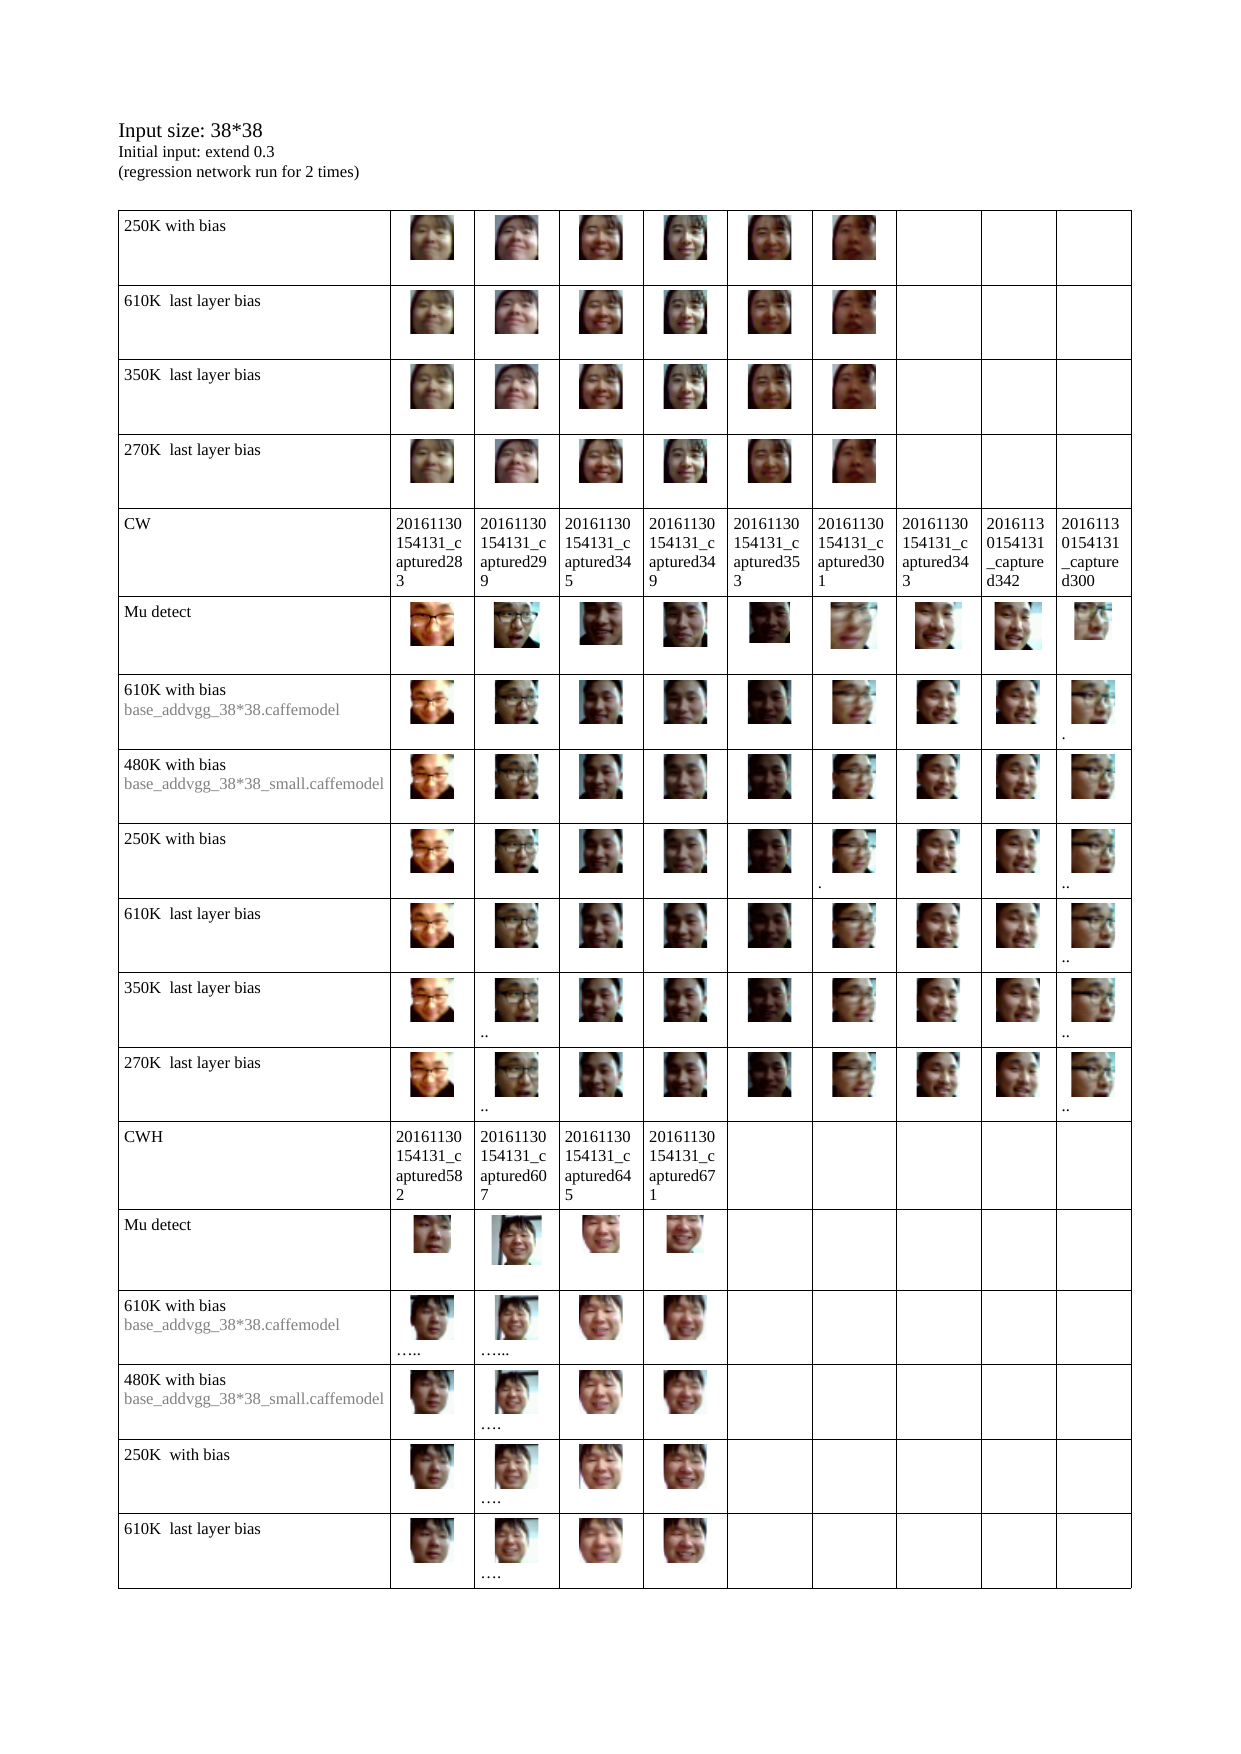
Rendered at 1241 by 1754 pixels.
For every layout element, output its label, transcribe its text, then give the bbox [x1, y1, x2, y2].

table_cell [728, 1048, 812, 1052]
table_cell [728, 675, 812, 749]
picture [579, 829, 623, 873]
table_cell [560, 1445, 643, 1513]
table_cell …. [475, 1365, 559, 1439]
table_cell [560, 1514, 643, 1588]
picture [663, 439, 708, 483]
table_cell [560, 435, 643, 508]
table_cell [644, 1365, 727, 1439]
picture [410, 439, 454, 483]
table_cell [813, 675, 896, 749]
table_cell [1057, 750, 1131, 754]
picture [747, 290, 792, 334]
table_cell [644, 750, 727, 754]
picture [663, 364, 708, 409]
picture [747, 1052, 792, 1097]
picture [494, 1295, 539, 1340]
table_cell [897, 824, 981, 898]
table_cell [1057, 1291, 1131, 1364]
table_cell [1057, 360, 1131, 433]
table_cell [897, 1365, 981, 1439]
table_cell [644, 1514, 727, 1588]
table_cell .. [1057, 973, 1131, 1047]
table_cell [560, 973, 643, 1047]
picture [916, 829, 961, 873]
picture [494, 680, 539, 724]
table_cell 20161130154131_captured301 [813, 509, 896, 596]
table_cell [897, 1048, 981, 1052]
picture [1074, 602, 1112, 640]
table_cell [982, 1291, 1056, 1364]
table_cell [728, 973, 812, 1047]
picture [996, 680, 1040, 724]
picture [410, 754, 454, 799]
table_cell [813, 1365, 896, 1439]
table_cell [897, 675, 981, 749]
picture [410, 215, 454, 260]
picture [832, 754, 876, 799]
picture [413, 1215, 451, 1253]
table_cell [475, 286, 559, 359]
table_cell [728, 904, 812, 972]
table_cell 20161130154131_captured345 [560, 509, 643, 596]
picture [996, 754, 1040, 799]
table_cell . [1057, 675, 1131, 749]
table_cell [728, 899, 812, 903]
picture [579, 680, 623, 724]
picture [494, 215, 539, 260]
picture [494, 364, 539, 409]
table_cell [728, 1210, 812, 1290]
table_cell [475, 904, 559, 972]
table_cell CWH [119, 1122, 390, 1209]
table_cell [560, 1048, 643, 1052]
table_cell [560, 1440, 643, 1444]
table_cell [475, 211, 559, 259]
picture [494, 439, 539, 483]
table_cell 20161130154131_captured353 [728, 509, 812, 596]
picture [994, 602, 1042, 650]
table_cell [644, 1210, 727, 1290]
table_cell [728, 1122, 812, 1209]
table_cell [982, 1440, 1056, 1513]
table_cell [982, 360, 1056, 433]
table_cell [728, 1291, 812, 1364]
table_cell [1057, 640, 1131, 674]
table_cell [982, 435, 1056, 508]
picture [663, 903, 708, 948]
picture [410, 829, 454, 873]
picture [663, 978, 708, 1022]
table_cell [644, 904, 727, 972]
picture [494, 754, 539, 799]
table_cell [897, 904, 981, 972]
table_cell [644, 1053, 727, 1121]
picture [996, 903, 1040, 948]
table_cell [644, 211, 727, 259]
picture [832, 364, 876, 409]
table_cell [982, 904, 1056, 972]
picture [663, 680, 708, 724]
table_cell [813, 1122, 896, 1209]
table_cell [813, 750, 896, 754]
table_cell 20161130154131_captured299 [475, 509, 559, 596]
picture [747, 829, 792, 873]
table_cell [391, 435, 474, 508]
picture [747, 364, 792, 409]
picture [749, 602, 790, 643]
table_cell [982, 1122, 1056, 1209]
table_cell [560, 597, 643, 674]
table_cell [982, 597, 1056, 674]
table_cell [813, 409, 896, 433]
table_cell 480K with bias base_addvgg_38*38_small.caffemodel [119, 1365, 390, 1439]
table_cell 20161130154131_captured607 [475, 1122, 559, 1209]
table_cell [728, 1440, 812, 1513]
table_cell .. [1057, 824, 1131, 898]
picture [663, 215, 708, 260]
picture [579, 290, 623, 334]
table_cell [1057, 1048, 1131, 1052]
table_cell 270K last layer bias [119, 1048, 390, 1121]
picture [1071, 903, 1116, 948]
picture [494, 1370, 539, 1414]
table_cell [897, 597, 981, 674]
table_cell [813, 286, 896, 359]
table_cell [1057, 1210, 1131, 1290]
table_cell [897, 1053, 981, 1121]
picture [916, 903, 961, 948]
table_cell [982, 973, 1056, 1047]
table_cell [644, 1048, 727, 1052]
table_cell [982, 1210, 1056, 1290]
table_cell [644, 409, 727, 433]
picture [747, 680, 792, 724]
table_cell [897, 1440, 981, 1513]
table_cell [391, 824, 474, 898]
table_cell [728, 750, 812, 754]
table_cell 610K last layer bias [119, 899, 390, 972]
table_cell [644, 360, 727, 408]
picture [663, 290, 708, 334]
picture [1071, 754, 1116, 799]
table_cell [728, 409, 812, 433]
table_cell [560, 409, 643, 433]
table_cell [560, 750, 643, 754]
table_cell 20161130154131_captured671 [644, 1122, 727, 1209]
table_cell [644, 675, 727, 749]
table_cell 250K with bias [119, 1440, 390, 1513]
table_cell [982, 755, 1056, 823]
table_cell [1057, 435, 1131, 508]
table_cell [813, 904, 896, 972]
table_cell [982, 1365, 1056, 1439]
table_cell [560, 1053, 643, 1121]
picture [1071, 680, 1116, 724]
table_cell [560, 286, 643, 359]
table_cell [813, 435, 896, 508]
picture [666, 1215, 704, 1253]
picture [491, 1215, 542, 1265]
picture [747, 439, 792, 483]
picture [663, 1518, 708, 1563]
table_cell [560, 1291, 643, 1364]
table_cell 610K with bias base_addvgg_38*38.caffemodel [119, 675, 390, 749]
table_cell [391, 211, 474, 259]
table_cell [644, 899, 727, 903]
picture [579, 1295, 623, 1340]
picture [410, 290, 454, 334]
table_cell [644, 1445, 727, 1513]
table_cell [1057, 899, 1131, 903]
picture [1071, 978, 1116, 1022]
table_cell [1057, 755, 1131, 823]
table_cell 350K last layer bias [119, 360, 390, 433]
picture [916, 754, 961, 799]
table_cell 20161130154131_captured343 [897, 509, 981, 596]
table_cell ….. [391, 1291, 474, 1364]
table_cell [897, 973, 981, 1047]
table_cell [813, 899, 896, 903]
table_cell [644, 973, 727, 1047]
table_cell 20161130154131_captured300 [1057, 509, 1131, 596]
table_cell [813, 1514, 896, 1588]
table_cell [897, 755, 981, 823]
table_cell [475, 435, 559, 508]
table_cell [560, 824, 643, 898]
picture [410, 978, 454, 1022]
table_cell [728, 360, 812, 408]
picture [1071, 1052, 1116, 1097]
table_cell [982, 211, 1056, 284]
table_cell [728, 1365, 812, 1439]
picture [493, 602, 540, 648]
picture [832, 215, 876, 260]
table_cell [475, 824, 559, 898]
table_cell [897, 211, 981, 284]
picture [832, 978, 876, 1022]
table_cell [982, 899, 1056, 903]
table_cell [1057, 1514, 1131, 1588]
picture [996, 829, 1040, 873]
table_cell [391, 1440, 474, 1444]
table_cell [813, 1440, 896, 1513]
table_cell [728, 286, 812, 359]
picture [410, 364, 454, 409]
table_cell [560, 1210, 643, 1290]
table_cell 20161130154131_captured283 [391, 509, 474, 596]
table_cell [475, 675, 559, 749]
table_cell [391, 1048, 474, 1052]
picture [494, 290, 539, 334]
table_cell [475, 755, 559, 823]
table_cell [475, 409, 559, 433]
picture [663, 754, 708, 799]
picture [410, 1052, 454, 1097]
table_cell [813, 1048, 896, 1052]
picture [747, 754, 792, 799]
table_cell [1057, 597, 1131, 639]
table_cell Mu detect [119, 597, 390, 674]
table_cell [728, 435, 812, 508]
picture [579, 364, 623, 409]
table_cell [897, 1514, 981, 1588]
table_cell [982, 1048, 1056, 1052]
picture [494, 1444, 539, 1489]
table_cell [897, 286, 981, 359]
table_cell [897, 1291, 981, 1364]
picture [579, 1052, 623, 1097]
picture [579, 754, 623, 799]
picture [579, 903, 623, 948]
table_cell [475, 899, 559, 903]
table_cell .. [475, 973, 559, 1047]
picture [832, 1052, 876, 1097]
picture [582, 1215, 620, 1253]
table_cell [391, 286, 474, 359]
table_cell [897, 1122, 981, 1209]
table_cell [813, 1210, 896, 1290]
table_cell 20161130154131_captured349 [644, 509, 727, 596]
picture [410, 680, 454, 724]
table_cell [475, 1440, 559, 1444]
table_cell .. [1057, 904, 1131, 972]
table_cell [391, 1514, 474, 1588]
table_cell [475, 260, 559, 284]
picture [747, 903, 792, 948]
table_cell [982, 675, 1056, 749]
picture [579, 978, 623, 1022]
table_cell …. [475, 1445, 559, 1513]
table_cell [1057, 1440, 1131, 1513]
picture [663, 1052, 708, 1097]
table_cell [1057, 1122, 1131, 1209]
table_cell [982, 1053, 1056, 1121]
table_cell [560, 755, 643, 823]
table_cell [560, 1365, 643, 1439]
table_cell 20161130154131_captured582 [391, 1122, 474, 1209]
table_cell [1057, 211, 1131, 284]
table_cell [728, 755, 812, 823]
table_cell [813, 260, 896, 284]
table_cell . [813, 824, 896, 898]
table_cell Mu detect [119, 1210, 390, 1290]
picture [747, 215, 792, 260]
table_cell [475, 1210, 559, 1290]
table_cell [1057, 1365, 1131, 1439]
table_cell [391, 360, 474, 408]
table_cell [728, 824, 812, 898]
table_cell CW [119, 509, 390, 596]
picture [494, 1518, 539, 1563]
table_cell [391, 1365, 474, 1439]
table_cell [897, 435, 981, 508]
table_cell [475, 750, 559, 754]
table_cell [1057, 286, 1131, 359]
table_cell [813, 597, 896, 674]
table_cell [644, 824, 727, 898]
table_cell [897, 750, 981, 754]
table_cell [728, 260, 812, 284]
table_cell 250K with bias [119, 824, 390, 898]
table_cell [391, 260, 474, 284]
table_cell [391, 597, 474, 674]
picture [494, 978, 539, 1022]
picture [663, 1444, 708, 1489]
table_cell [391, 899, 474, 903]
table_cell [391, 755, 474, 823]
picture [579, 1370, 623, 1414]
table_cell …. [475, 1514, 559, 1588]
table_cell [560, 260, 643, 284]
table_cell 610K with bias base_addvgg_38*38.caffemodel [119, 1291, 390, 1364]
table_cell 250K with bias [119, 211, 390, 284]
table_cell [644, 260, 727, 284]
table_cell [813, 755, 896, 823]
picture [747, 978, 792, 1022]
picture [410, 602, 454, 646]
table_cell …... [475, 1291, 559, 1364]
table_cell [897, 1210, 981, 1290]
table_cell [391, 675, 474, 749]
table_cell [644, 286, 727, 359]
table_cell [644, 1291, 727, 1364]
table_cell 20161130154131_captured342 [982, 509, 1056, 596]
picture [663, 1295, 708, 1340]
table_cell [475, 360, 559, 408]
table_cell [728, 597, 812, 674]
table_cell [813, 973, 896, 1047]
table_cell [475, 597, 559, 674]
picture [830, 602, 878, 649]
picture [832, 439, 876, 483]
picture [996, 978, 1040, 1022]
table_cell [813, 1291, 896, 1364]
table_cell [982, 286, 1056, 359]
picture [832, 903, 876, 948]
table_cell [644, 597, 727, 674]
table_cell [644, 755, 727, 823]
table_cell 350K last layer bias [119, 973, 390, 1047]
table_cell 480K with bias base_addvgg_38*38_small.caffemodel [119, 750, 390, 823]
picture [410, 1370, 454, 1414]
table_cell [391, 1445, 474, 1513]
table_cell [813, 1053, 896, 1121]
table_cell [391, 1210, 474, 1290]
picture [915, 602, 962, 649]
table_cell [644, 1440, 727, 1444]
table_cell [391, 904, 474, 972]
table_cell [728, 1514, 812, 1588]
table_cell [560, 360, 643, 408]
table_cell [982, 1514, 1056, 1588]
picture [663, 829, 708, 873]
picture [410, 903, 454, 948]
picture [494, 829, 539, 873]
table_cell 20161130154131_captured645 [560, 1122, 643, 1209]
picture [579, 1518, 623, 1563]
table_cell 270K last layer bias [119, 435, 390, 508]
table_cell .. [1057, 1053, 1131, 1121]
table_cell [391, 973, 474, 1047]
table_cell [982, 824, 1056, 898]
table_cell [475, 1048, 559, 1052]
picture [494, 903, 539, 948]
picture [494, 1052, 539, 1097]
table_cell [391, 1053, 474, 1121]
table_cell [813, 360, 896, 408]
picture [832, 680, 876, 724]
picture [663, 1370, 708, 1414]
picture [916, 1052, 961, 1097]
table_cell [391, 750, 474, 754]
picture [916, 978, 961, 1022]
picture [996, 1052, 1040, 1097]
table_cell .. [475, 1053, 559, 1121]
table_cell [391, 409, 474, 433]
picture [579, 1444, 623, 1489]
picture [832, 290, 876, 334]
table_cell [897, 360, 981, 433]
picture [410, 1518, 454, 1563]
picture [916, 680, 961, 724]
picture [579, 215, 623, 260]
table_cell [897, 899, 981, 903]
picture [410, 1444, 454, 1489]
table_cell 610K last layer bias [119, 286, 390, 359]
picture [663, 602, 708, 647]
table_cell [560, 899, 643, 903]
picture [832, 829, 876, 873]
table_cell [728, 1053, 812, 1121]
table_cell [644, 435, 727, 508]
picture [579, 439, 623, 483]
table_cell [560, 211, 643, 259]
table_cell 610K last layer bias [119, 1514, 390, 1588]
table_cell [982, 750, 1056, 754]
table_cell [813, 211, 896, 259]
table_cell [560, 675, 643, 749]
picture [410, 1295, 454, 1340]
picture [579, 602, 623, 645]
table_cell [728, 211, 812, 259]
picture [1071, 829, 1116, 873]
table_cell [560, 904, 643, 972]
